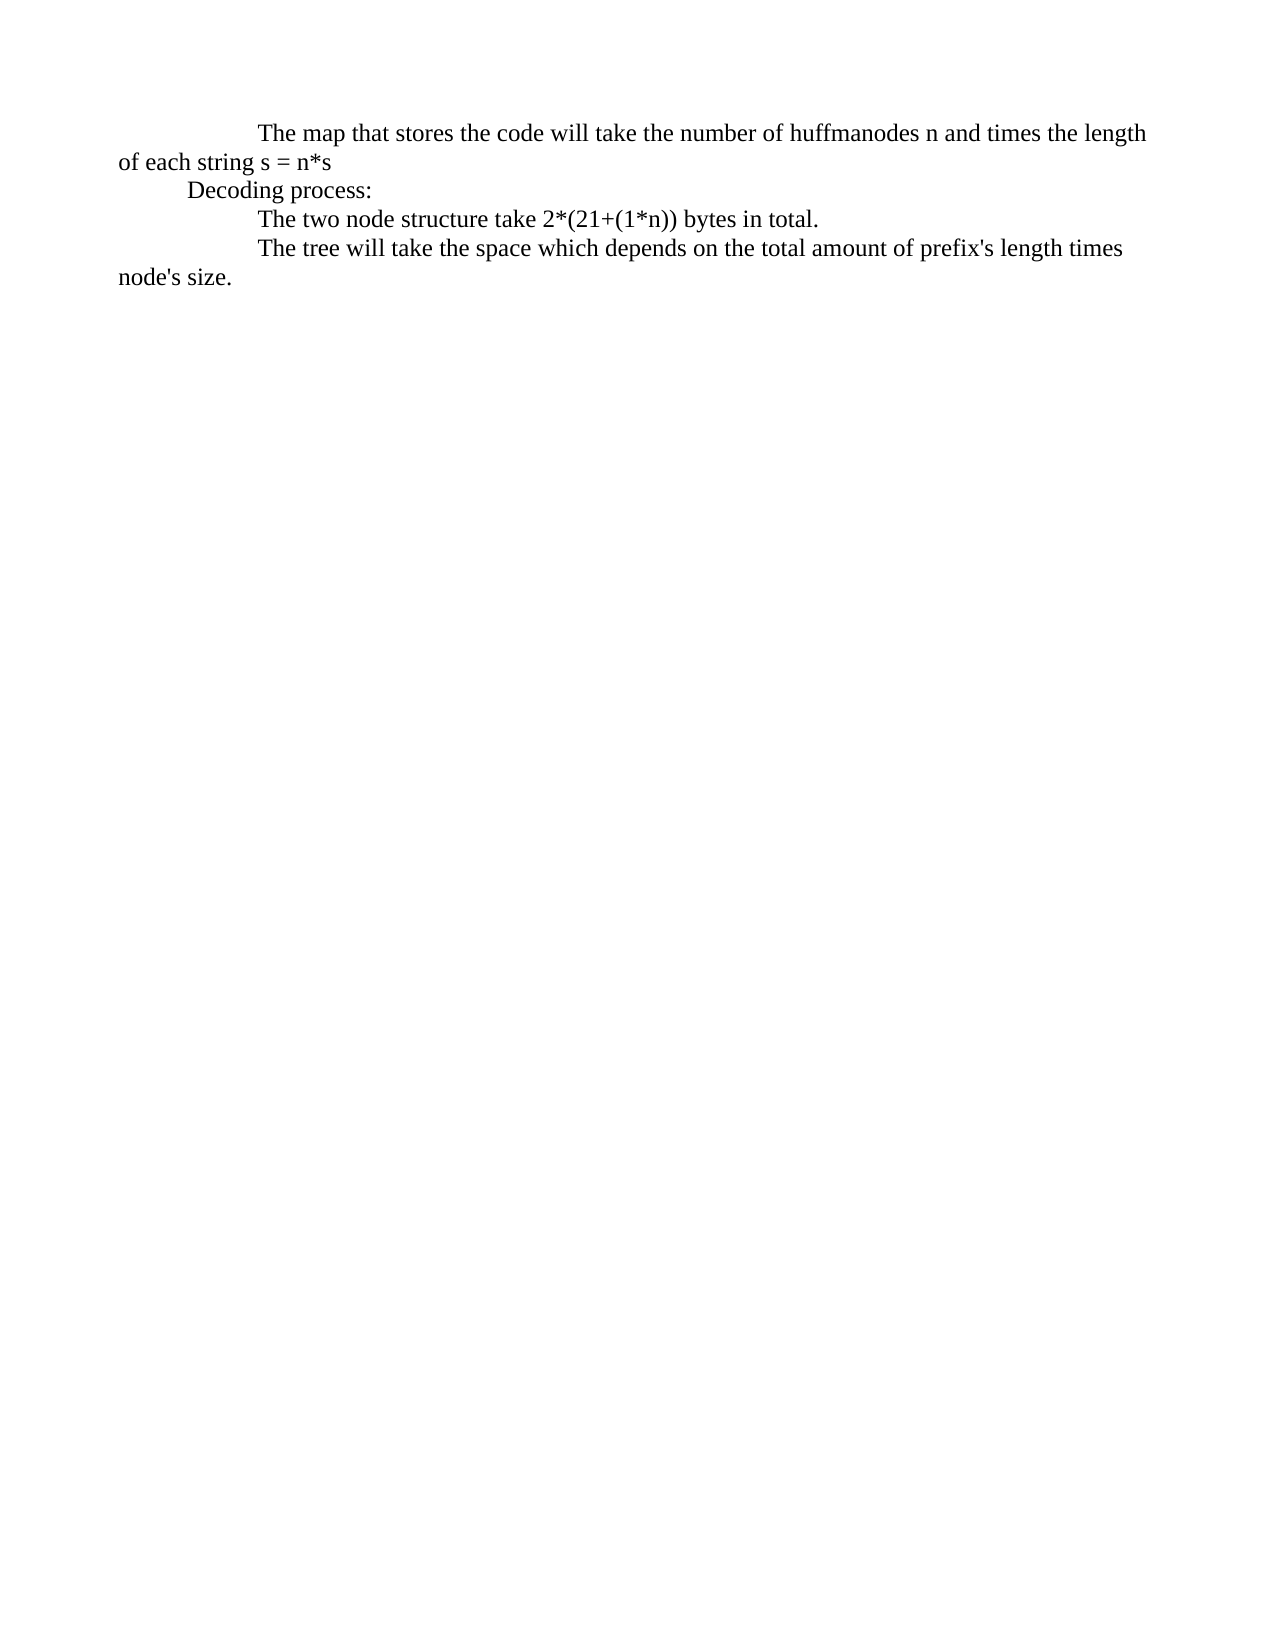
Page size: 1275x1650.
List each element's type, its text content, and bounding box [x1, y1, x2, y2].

text The map that stores the code will take the number of huffmanodes n and times the length of each string s = n*s [118, 118, 1157, 176]
text Decoding process: [118, 176, 1157, 204]
text The two node structure take 2*(21+(1*n)) bytes in total. [118, 204, 1157, 233]
text The tree will take the space which depends on the total amount of prefix's length times node's size. [118, 233, 1157, 291]
